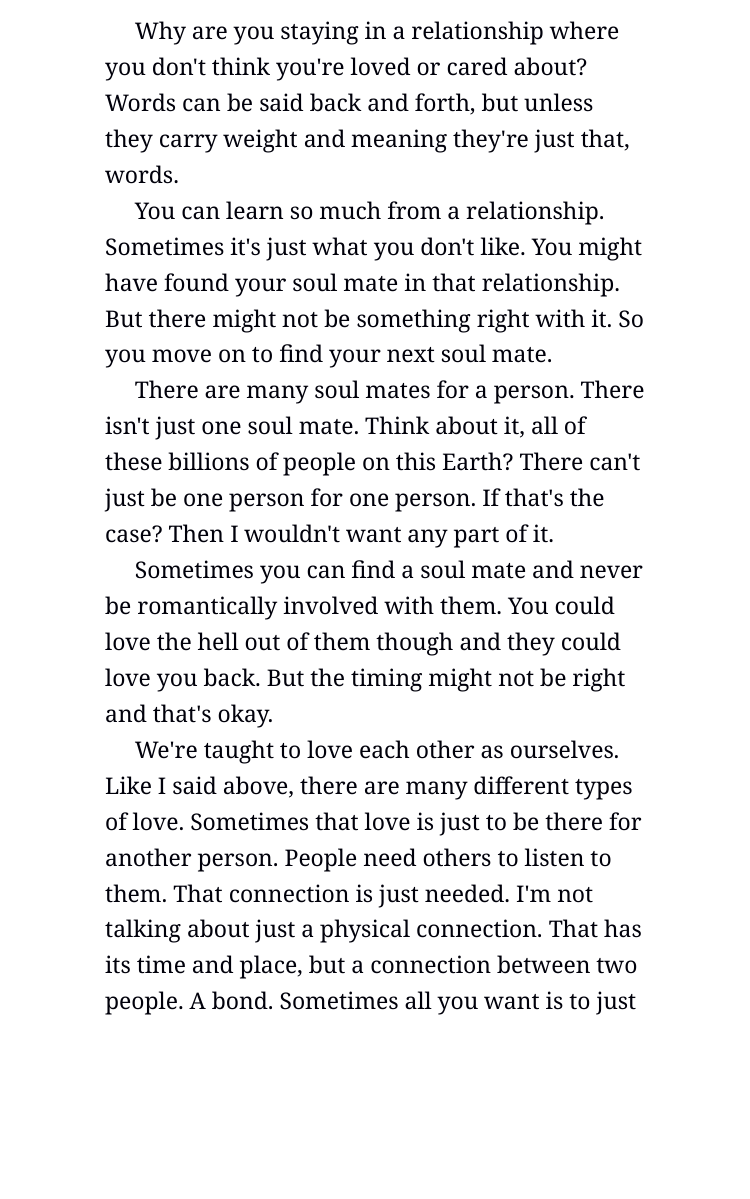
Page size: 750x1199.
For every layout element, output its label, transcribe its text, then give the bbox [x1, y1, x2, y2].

text Sometimes you can find a soul mate and never be romantically involved with them. You could love the hell out of them though and they could love you back. But the timing might not be right and that's okay. [105, 554, 645, 729]
text We're taught to love each other as ourselves. Like I said above, there are many different types of love. Sometimes that love is just to be there for another person. People need others to listen to them. That connection is just needed. I'm not talking about just a physical connection. That has its time and place, but a connection between two people. A bond. Sometimes all you want is to just [105, 734, 645, 1017]
text Why are you staying in a relationship where you don't think you're loved or cared about? Words can be said back and forth, but unless they carry weight and meaning they're just that, words. [105, 15, 645, 190]
text There are many soul mates for a person. There isn't just one soul mate. Think about it, all of these billions of people on this Earth? There can't just be one person for one person. If that's the case? Then I wouldn't want any part of it. [105, 374, 645, 549]
text You can learn so much from a relationship. Sometimes it's just what you don't like. You might have found your soul mate in that relationship. But there might not be something right with it. So you move on to find your next soul mate. [105, 195, 645, 370]
